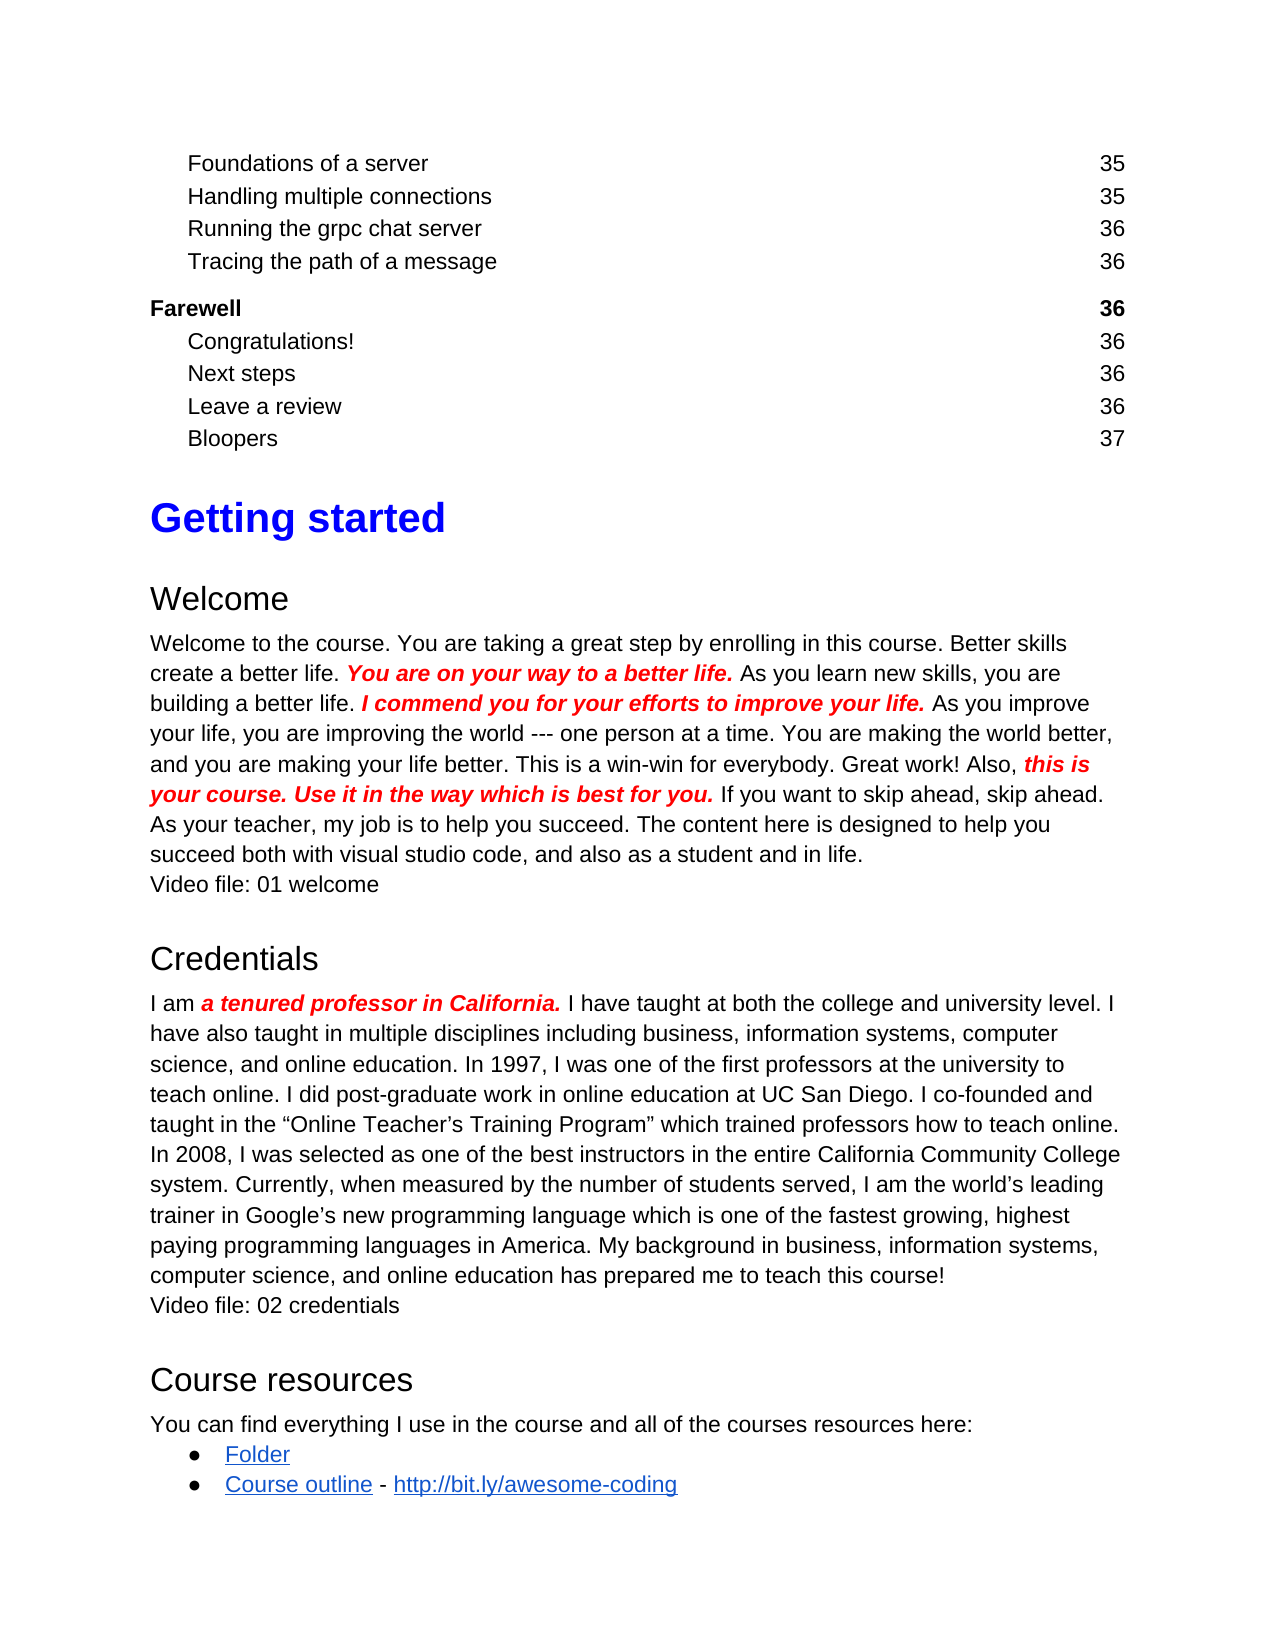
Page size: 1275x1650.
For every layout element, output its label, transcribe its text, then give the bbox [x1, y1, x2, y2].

subtitle Course resources [150, 1360, 1125, 1398]
text Handling multiple connections 35 [187, 183, 1125, 209]
text Tracing the path of a message 36 [187, 248, 1125, 274]
text I am a tenured professor in California. I have taught at both the college and university level. I have also taught in multiple disciplines including business, information systems, computer science, and online education. In 1997, I was one of the first professors at the university to teach online. I did post-graduate work in online education at UC San Diego. I co-founded and taught in the “Online Teacher’s Training Program” which trained professors how to teach online. In 2008, I was selected as one of the best instructors in the entire California Community College system. Currently, when measured by the number of students served, I am the world’s leading trainer in Google’s new programming language which is one of the fastest growing, highest paying programming languages in America. My background in business, information systems, computer science, and online education has prepared me to teach this course! [150, 990, 1125, 1288]
text Video file: 01 welcome [150, 871, 1125, 898]
text Bloopers 37 [187, 425, 1125, 452]
text Leave a review 36 [187, 393, 1125, 419]
text Welcome to the course. You are taking a great step by enrolling in this course. Better skills create a better life. You are on your way to a better life. As you learn new skills, you are building a better life. I commend you for your efforts to improve your life. As you improve your life, you are improving the world --- one person at a time. You are making the world better, and you are making your life better. This is a win-win for everybody. Great work! Also, this is your course. Use it in the way which is best for you. If you want to skip ahead, skip ahead. As your teacher, my job is to help you succeed. The content here is designed to help you succeed both with visual studio code, and also as a student and in life. [150, 630, 1125, 868]
text Video file: 02 credentials [150, 1292, 1125, 1318]
subtitle Credentials [150, 939, 1125, 978]
list Folder [187, 1441, 1125, 1467]
text Running the grpc chat server 36 [187, 215, 1125, 242]
text Foundations of a server 35 [187, 150, 1125, 176]
subtitle Welcome [150, 579, 1125, 617]
list Course outline - http://bit.ly/awesome-coding [187, 1471, 1125, 1498]
text Congratulations! 36 [187, 328, 1125, 354]
text Farewell 36 [150, 295, 1125, 321]
text You can find everything I use in the course and all of the courses resources here: [150, 1411, 1125, 1437]
text Next steps 36 [187, 360, 1125, 387]
subtitle Getting started [150, 493, 1125, 541]
